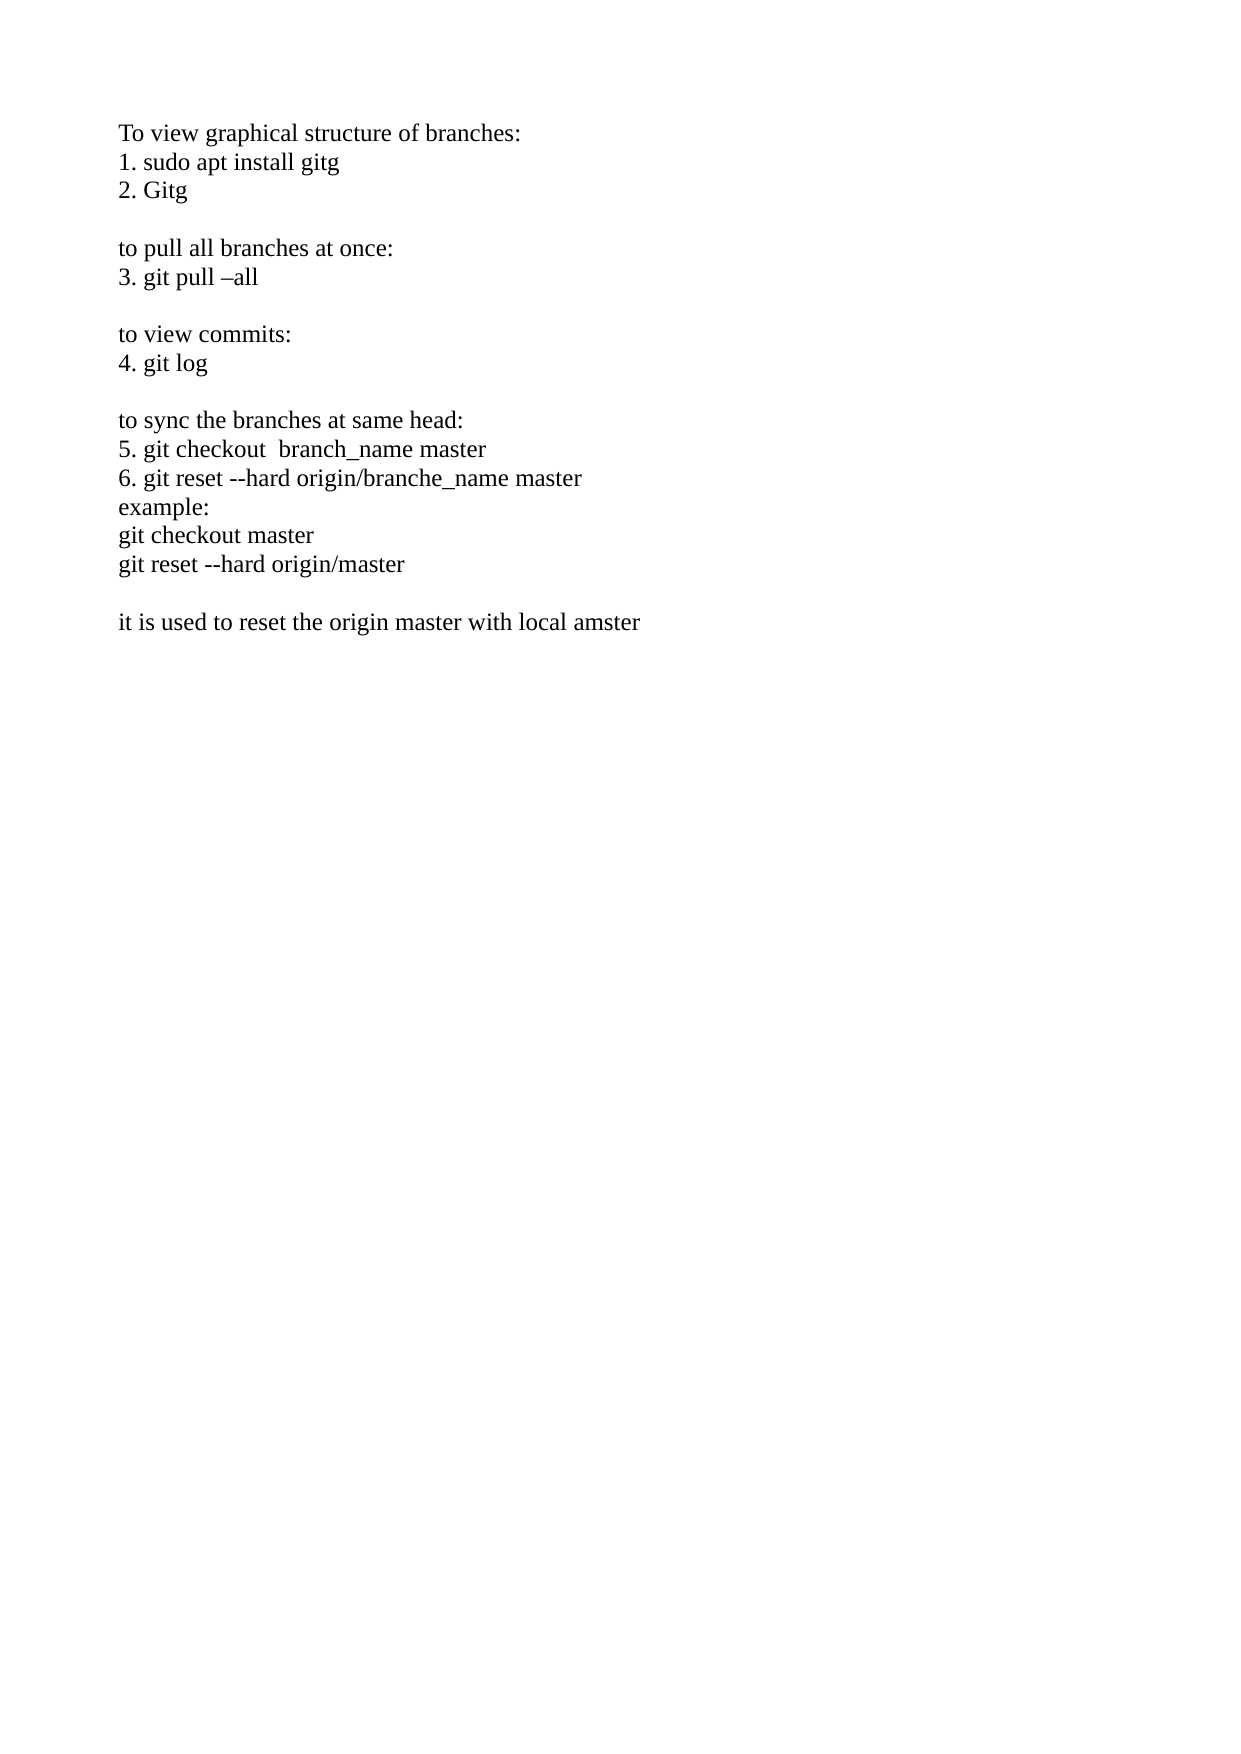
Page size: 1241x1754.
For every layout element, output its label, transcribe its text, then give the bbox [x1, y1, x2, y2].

text 1. sudo apt install gitg [118, 147, 1122, 176]
text git checkout master [118, 521, 1122, 549]
text 3. git pull –all [118, 262, 1122, 291]
text 4. git log [118, 348, 1122, 377]
text 5. git checkout branch_name master [118, 434, 1122, 463]
text example: [118, 492, 1122, 521]
text git reset --hard origin/master [118, 549, 1122, 578]
text 6. git reset --hard origin/branche_name master [118, 463, 1122, 492]
text to view commits: [118, 319, 1122, 348]
text to pull all branches at once: [118, 233, 1122, 262]
text To view graphical structure of branches: [118, 118, 1122, 147]
text 2. Gitg [118, 176, 1122, 204]
text to sync the branches at same head: [118, 406, 1122, 434]
text it is used to reset the origin master with local amster [118, 607, 1122, 636]
